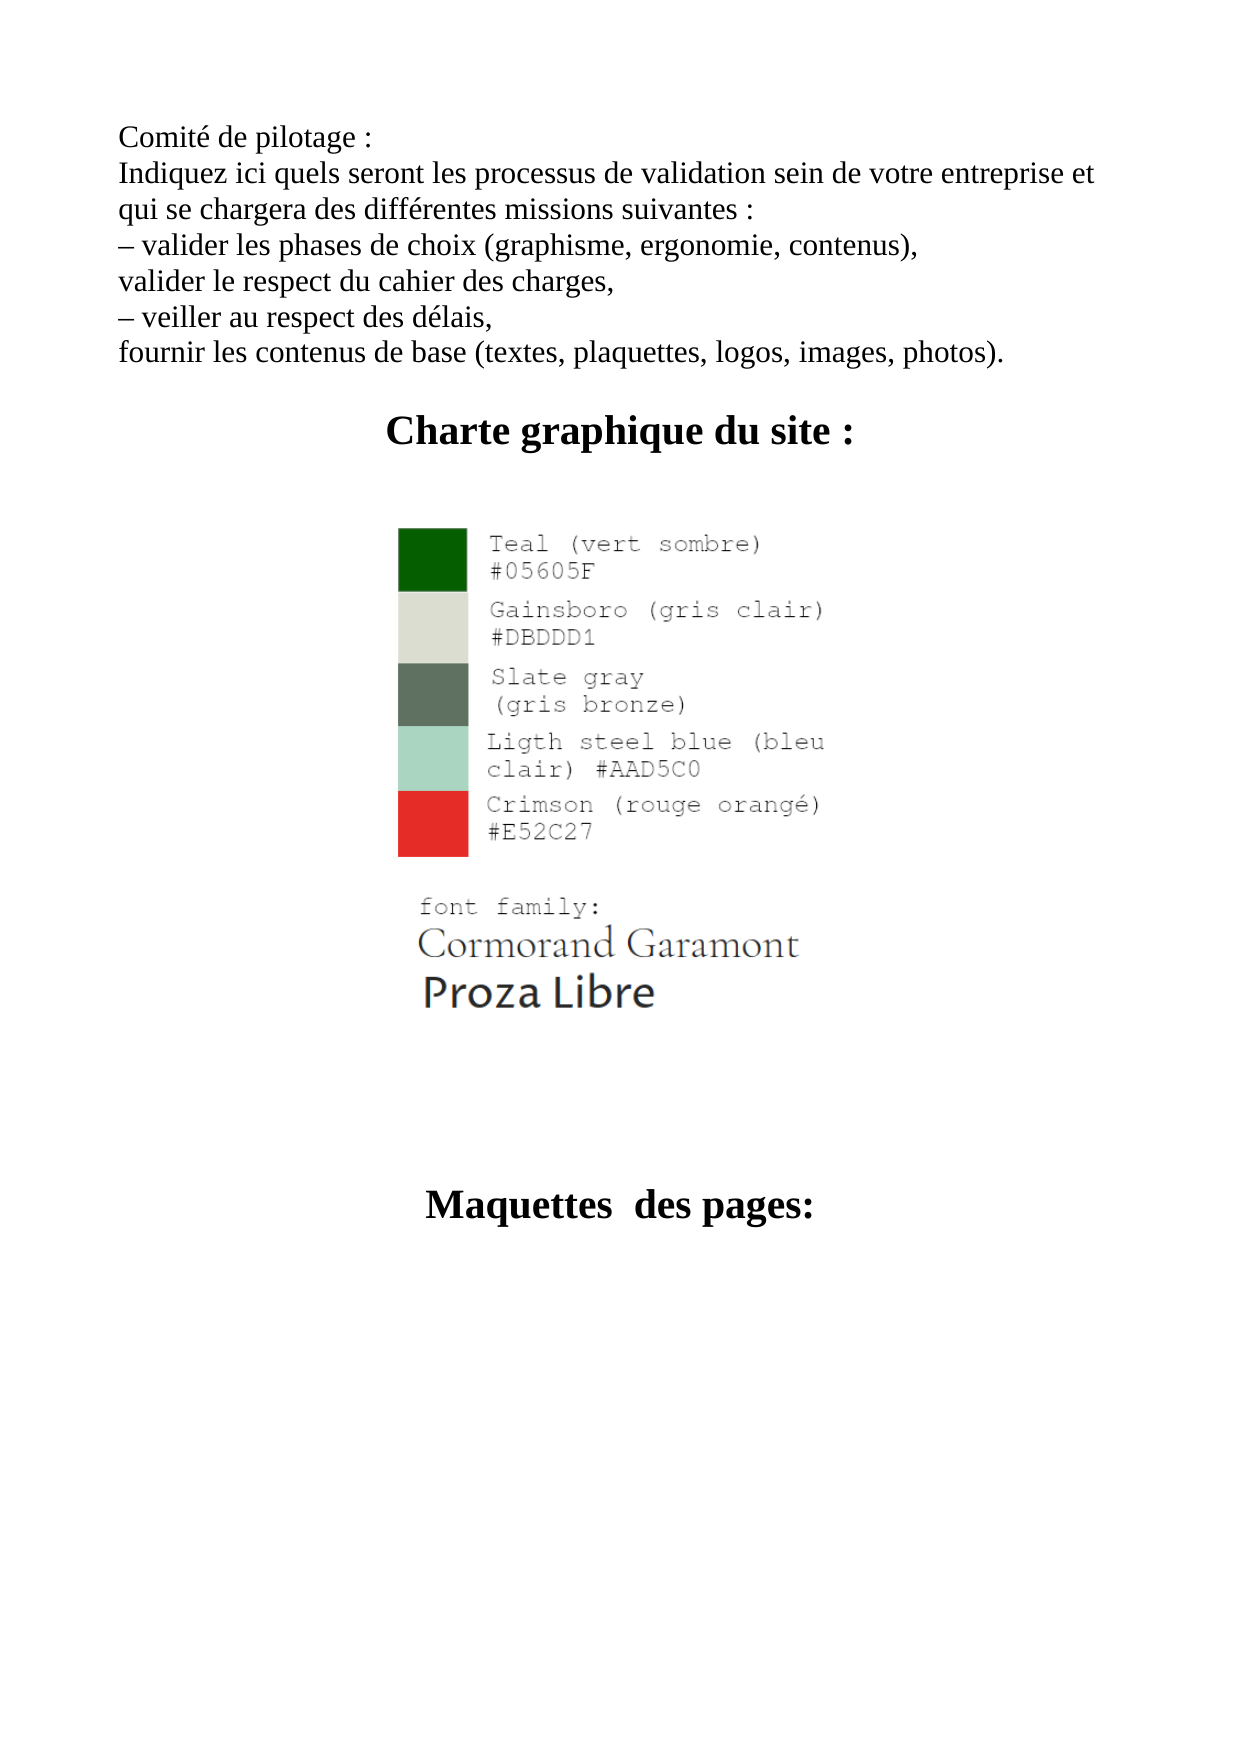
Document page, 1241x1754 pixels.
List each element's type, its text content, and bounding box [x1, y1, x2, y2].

text – veiller au respect des délais, [118, 298, 1122, 334]
text – valider les phases de choix (graphisme, ergonomie, contenus), [118, 226, 1122, 262]
text Maquettes des pages: [118, 1179, 1122, 1227]
text valider le respect du cahier des charges, [118, 262, 1122, 298]
text Indiquez ici quels seront les processus de validation sein de votre entreprise et [118, 154, 1122, 190]
text Comité de pilotage : [118, 118, 1122, 154]
text qui se chargera des différentes missions suivantes : [118, 190, 1122, 226]
text Charte graphique du site : [118, 406, 1122, 453]
text fournir les contenus de base (textes, plaquettes, logos, images, photos). [118, 334, 1122, 370]
picture [364, 483, 914, 1033]
